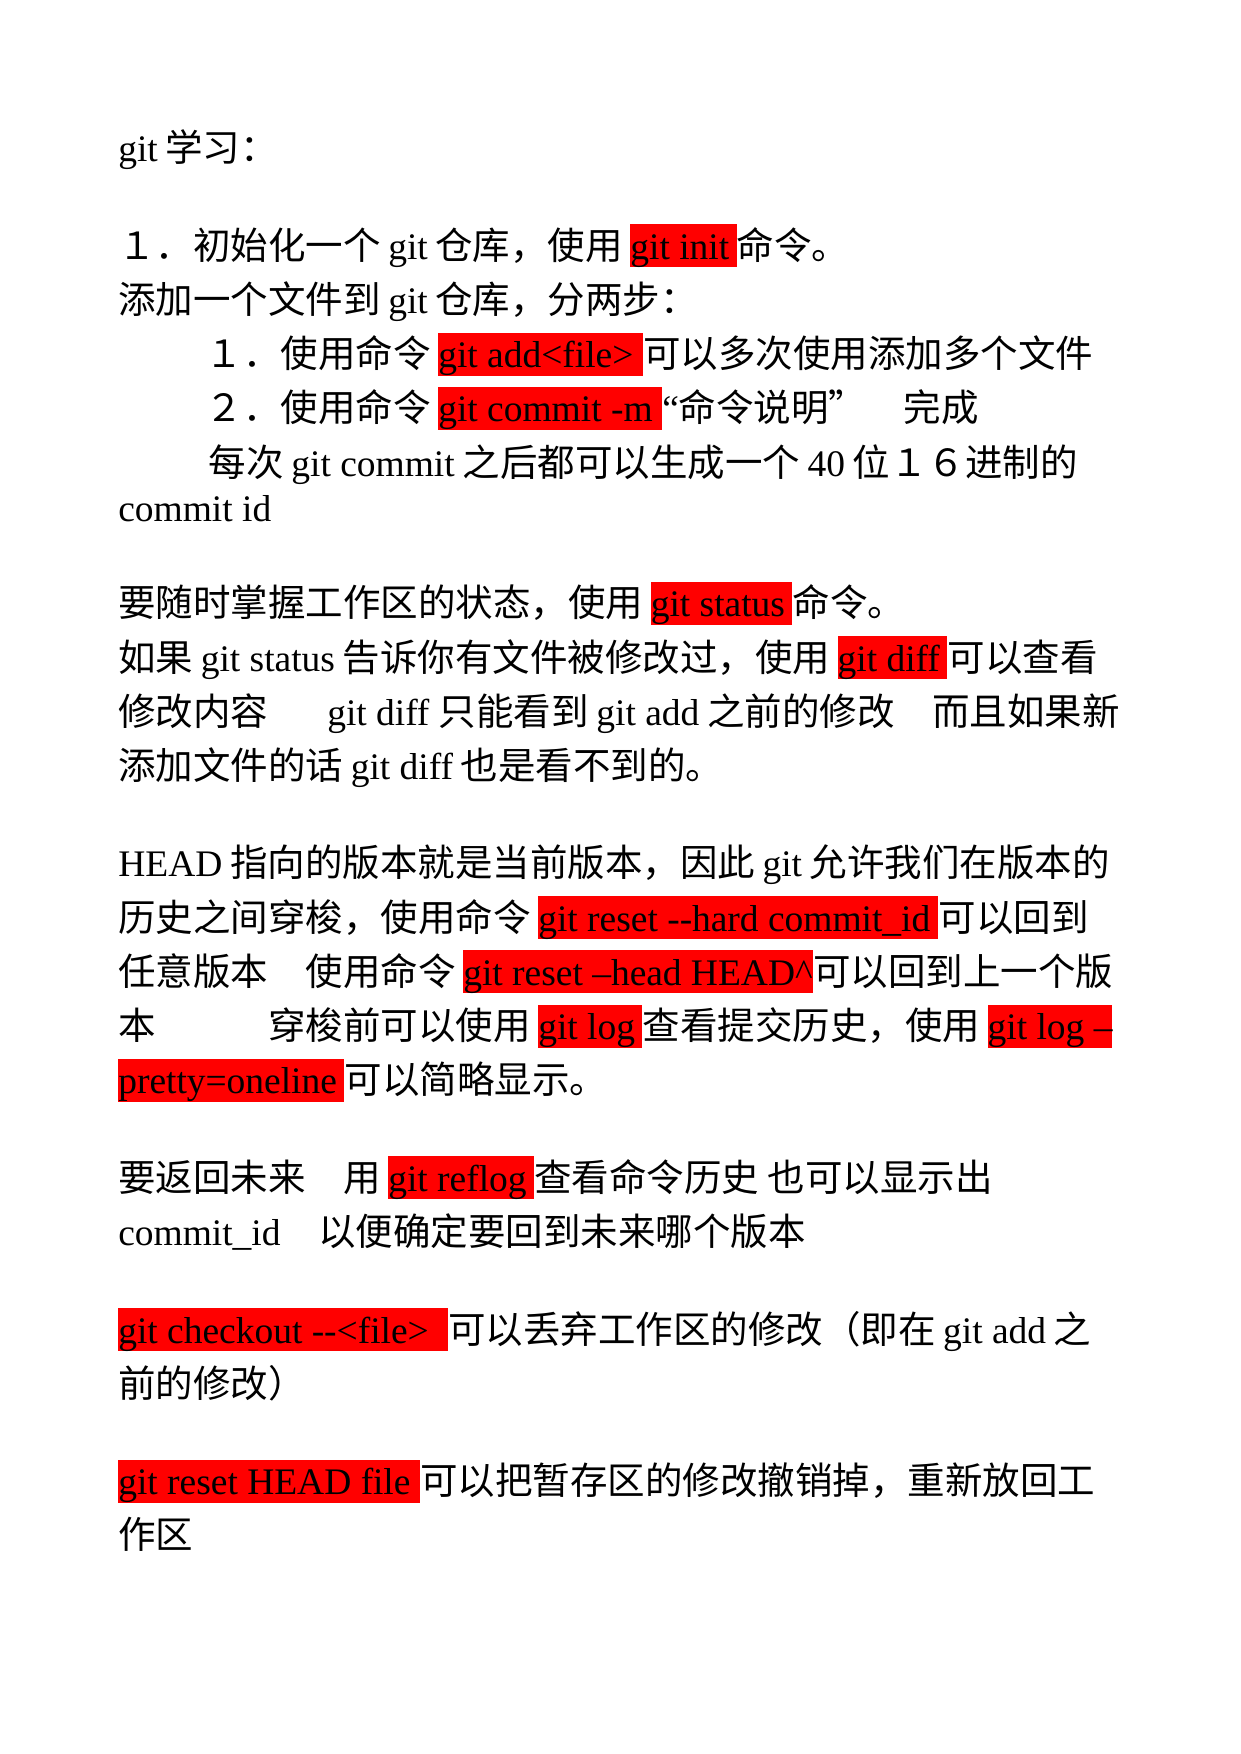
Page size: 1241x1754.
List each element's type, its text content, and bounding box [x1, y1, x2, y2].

text １．使用命令git add<file> 可以多次使用添加多个文件 [118, 324, 1122, 378]
text git checkout --<file> 可以丢弃工作区的修改（即在git add之前的修改） [118, 1299, 1122, 1408]
text １．初始化一个git仓库，使用git init命令。 [118, 216, 1122, 270]
text git学习： [118, 118, 1122, 172]
text 要随时掌握工作区的状态，使用git status命令。 [118, 573, 1122, 627]
text HEAD指向的版本就是当前版本，因此git允许我们在版本的历史之间穿梭，使用命令git reset --hard commit_id可以回到任意版本 使用命令git reset –head HEAD^可以回到上一个版本 穿梭前可以使用git log查看提交历史，使用git log –pretty=oneline可以简略显示。 [118, 833, 1122, 1105]
text git reset HEAD file 可以把暂存区的修改撤销掉，重新放回工作区 [118, 1451, 1122, 1560]
text 如果git status告诉你有文件被修改过，使用git diff可以查看修改内容 git diff 只能看到git add之前的修改 而且如果新添加文件的话git diff也是看不到的。 [118, 627, 1122, 790]
text 要返回未来 用git reflog查看命令历史 也可以显示出commit_id 以便确定要回到未来哪个版本 [118, 1148, 1122, 1256]
text 添加一个文件到git仓库，分两步： [118, 270, 1122, 324]
text 每次git commit之后都可以生成一个40位１６进制的commit id [118, 433, 1122, 530]
text ２．使用命令git commit -m “命令说明” 完成 [118, 378, 1122, 433]
